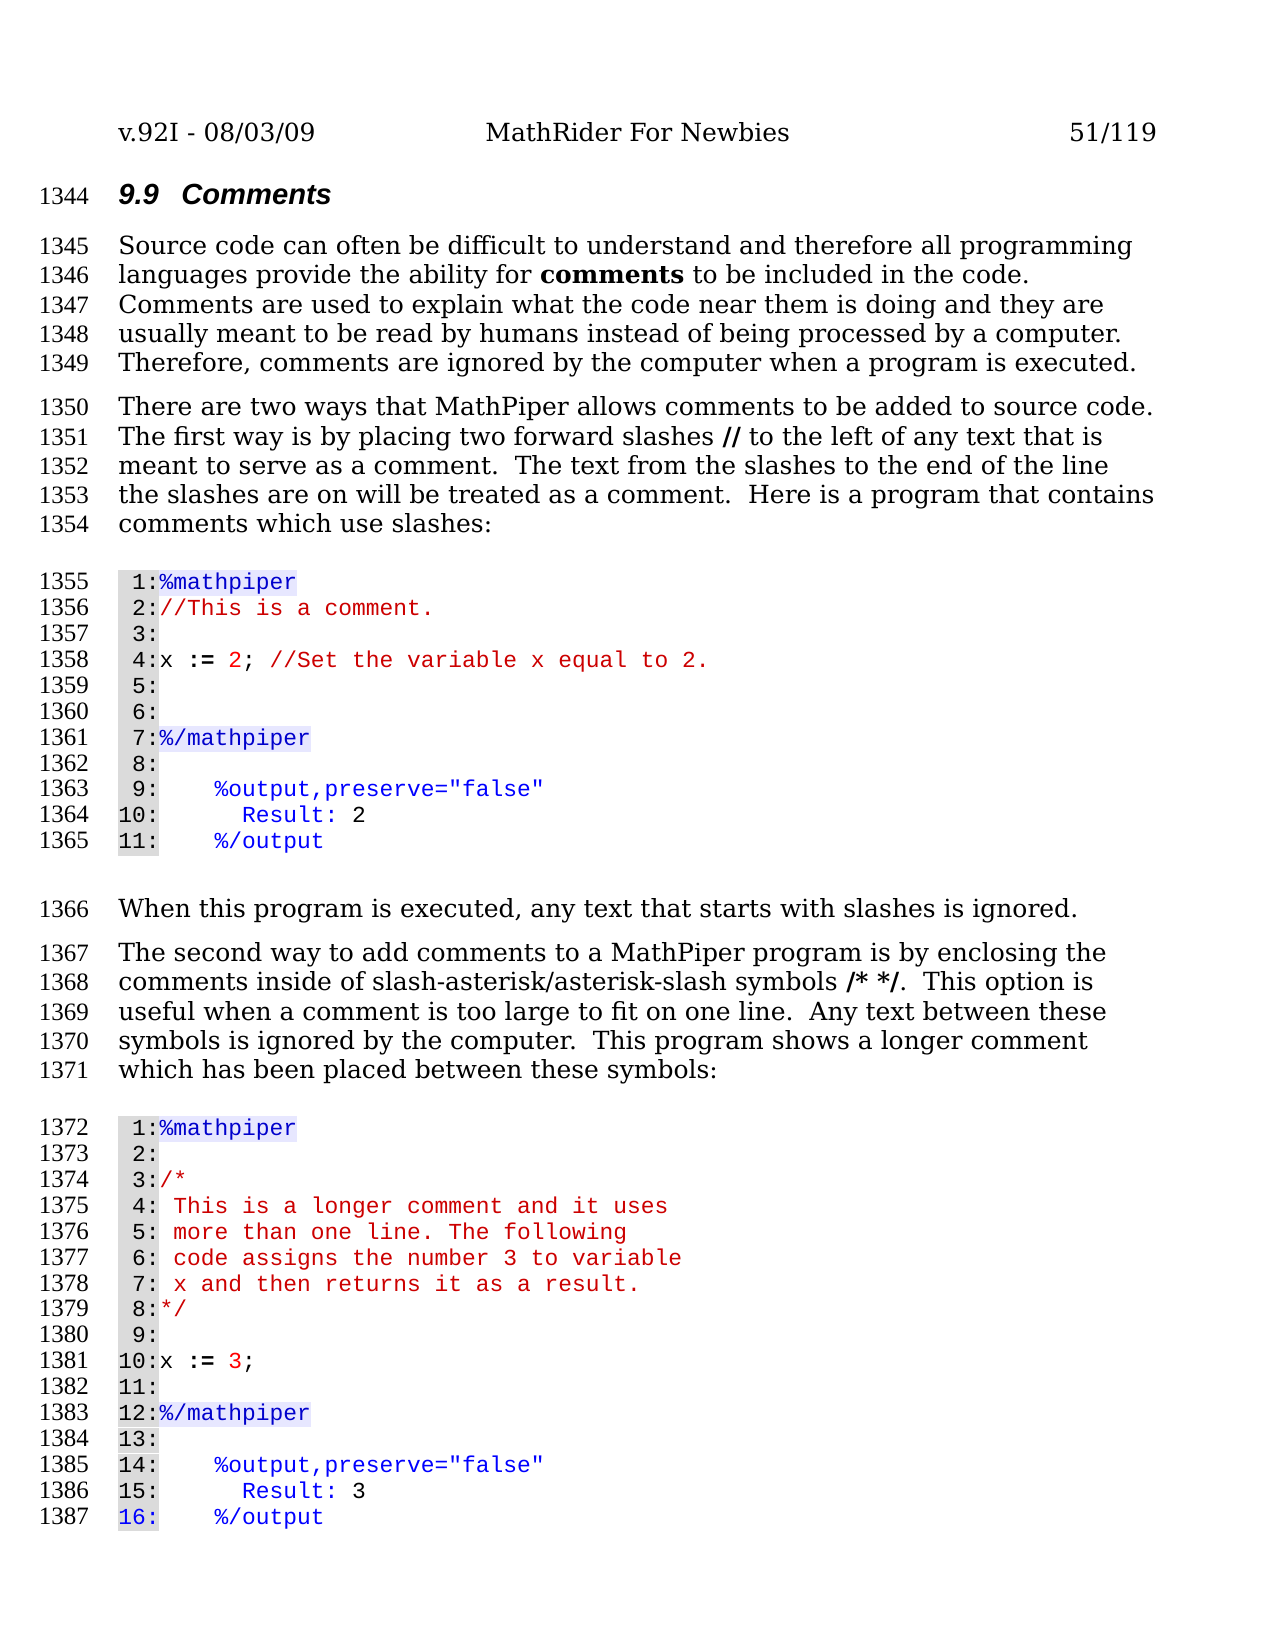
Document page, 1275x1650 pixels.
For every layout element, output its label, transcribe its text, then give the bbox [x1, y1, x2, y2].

text 3: [118, 622, 1157, 648]
text 10:x := 3; [118, 1350, 1157, 1376]
text 1:%mathpiper [118, 1116, 1157, 1142]
text 7: x and then returns it as a result. [118, 1272, 1157, 1298]
text 11: %/output [118, 830, 1157, 856]
text 2: [118, 1142, 1157, 1168]
text 12:%/mathpiper [118, 1402, 1157, 1427]
text 15: Result: 3 [118, 1479, 1157, 1505]
text 9: %output,preserve="false" [118, 778, 1157, 804]
text 11: [118, 1376, 1157, 1402]
text The second way to add comments to a MathPiper program is by enclosing the comments inside of slash-asterisk/asterisk-slash symbols /* */. This option is useful when a comment is too large to fit on one line. Any text between these symbols is ignored by the computer. This program shows a longer comment which has been placed between these symbols: [118, 938, 1157, 1084]
text 3:/* [118, 1168, 1157, 1194]
text 13: [118, 1427, 1157, 1453]
text 9: [118, 1324, 1157, 1350]
text 10: Result: 2 [118, 804, 1157, 830]
text 5: [118, 674, 1157, 700]
text 2://This is a comment. [118, 596, 1157, 622]
text There are two ways that MathPiper allows comments to be added to source code. The first way is by placing two forward slashes // to the left of any text that is meant to serve as a comment. The text from the slashes to the end of the line the slashes are on will be treated as a comment. Here is a program that contains comments which use slashes: [118, 392, 1157, 538]
text 4:x := 2; //Set the variable x equal to 2. [118, 648, 1157, 674]
text 7:%/mathpiper [118, 726, 1157, 752]
text 8:*/ [118, 1298, 1157, 1324]
text 6: [118, 700, 1157, 726]
subtitle Comments [118, 177, 1157, 210]
text Source code can often be difficult to understand and therefore all programming languages provide the ability for comments to be included in the code. Comments are used to explain what the code near them is doing and they are usually meant to be read by humans instead of being processed by a computer. Therefore, comments are ignored by the computer when a program is executed. [118, 231, 1157, 377]
text 5: more than one line. The following [118, 1220, 1157, 1246]
text 1:%mathpiper [118, 570, 1157, 596]
text 4: This is a longer comment and it uses [118, 1194, 1157, 1220]
text 8: [118, 752, 1157, 778]
text 16: %/output [118, 1505, 1157, 1531]
text 6: code assigns the number 3 to variable [118, 1246, 1157, 1272]
text When this program is executed, any text that starts with slashes is ignored. [118, 894, 1157, 923]
text 14: %output,preserve="false" [118, 1453, 1157, 1479]
